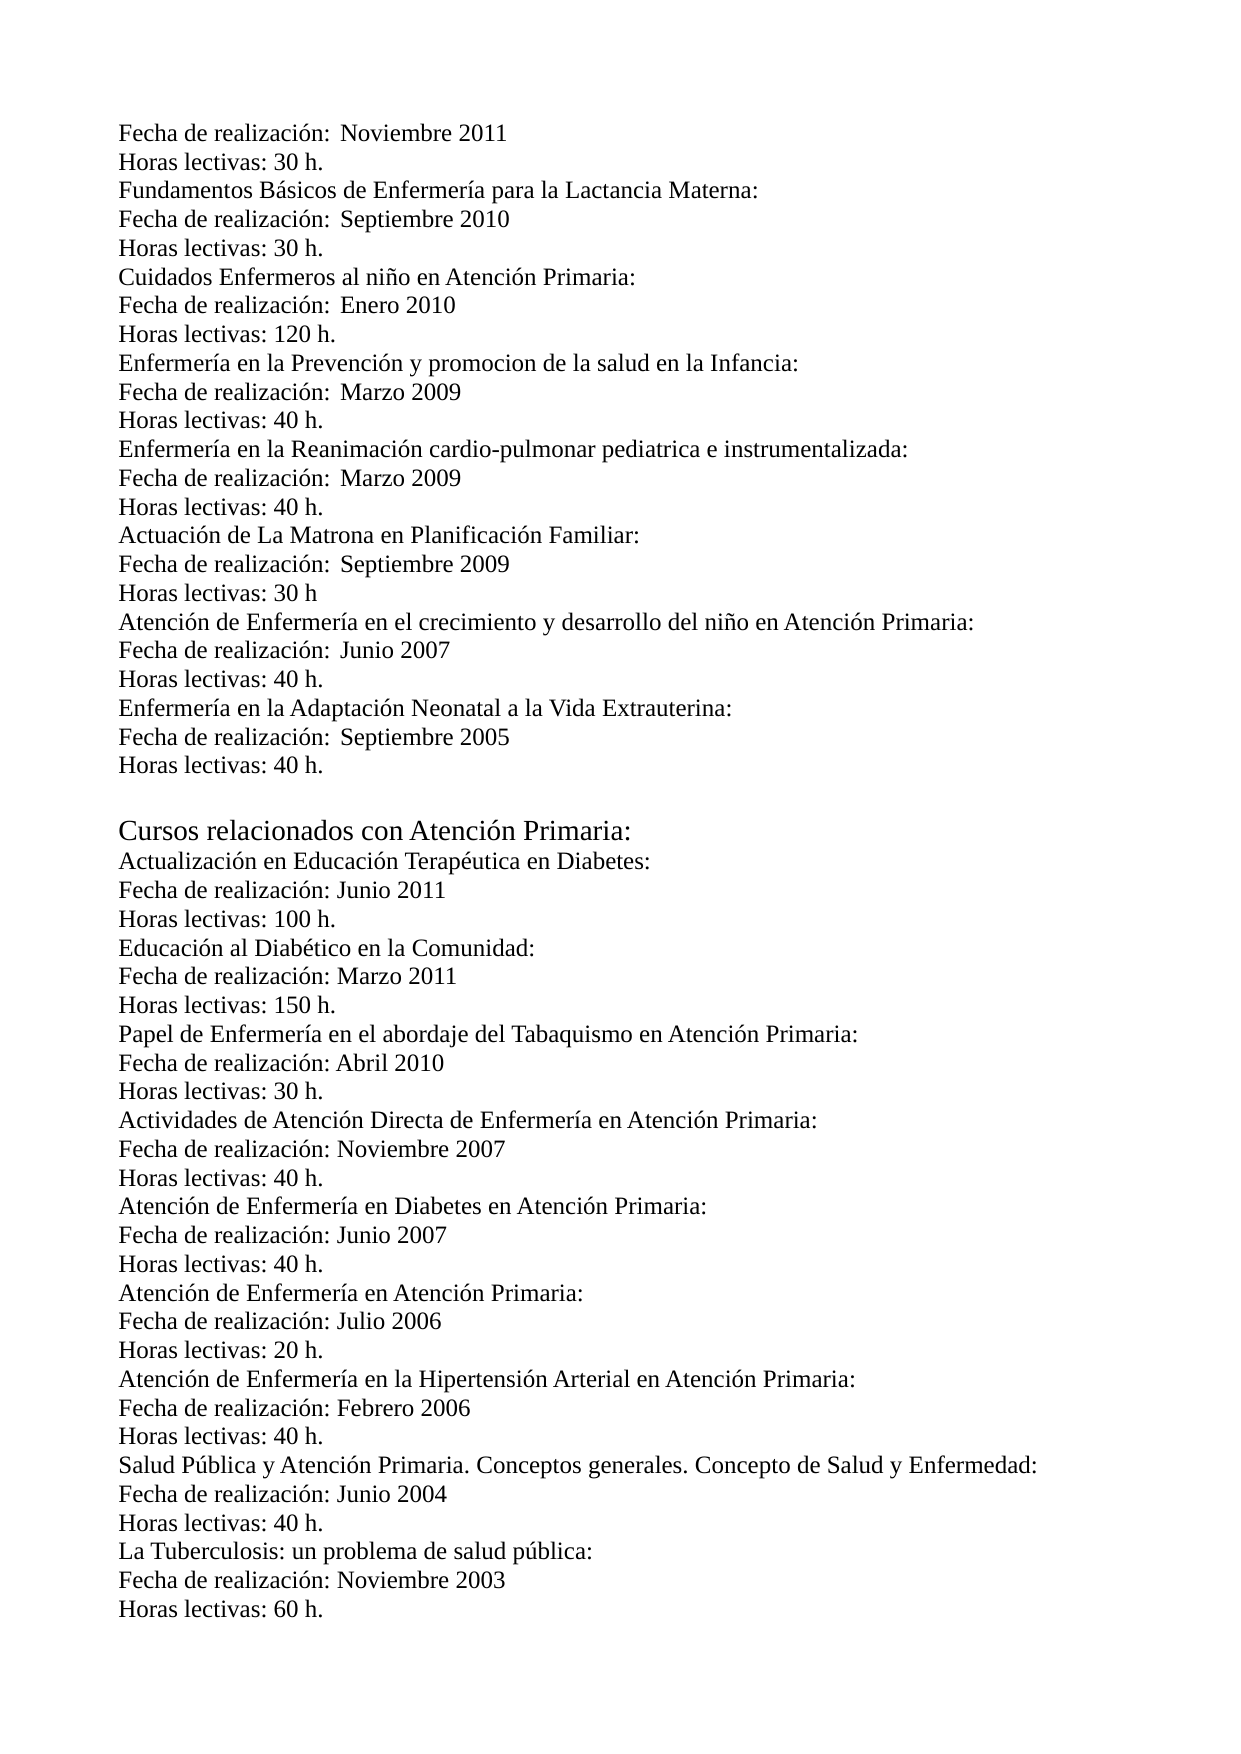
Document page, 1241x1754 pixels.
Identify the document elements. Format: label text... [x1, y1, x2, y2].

text Fecha de realización: Marzo 2011 [118, 961, 1122, 990]
text Fundamentos Básicos de Enfermería para la Lactancia Materna: [118, 176, 1122, 204]
text Horas lectivas: 150 h. [118, 990, 1122, 1019]
text Actualización en Educación Terapéutica en Diabetes: [118, 846, 1122, 875]
text Fecha de realización: Junio 2004 [118, 1479, 1122, 1508]
text Fecha de realización: Marzo 2009 [118, 463, 1122, 492]
text Enfermería en la Adaptación Neonatal a la Vida Extrauterina: [118, 693, 1122, 722]
text Horas lectivas: 30 h [118, 578, 1122, 607]
text Horas lectivas: 40 h. [118, 664, 1122, 693]
text Horas lectivas: 30 h. [118, 1076, 1122, 1105]
text Fecha de realización: Abril 2010 [118, 1048, 1122, 1076]
text Fecha de realización: Noviembre 2011 [118, 118, 1122, 147]
text Cursos relacionados con Atención Primaria: [118, 813, 1122, 846]
text Enfermería en la Prevención y promocion de la salud en la Infancia: [118, 348, 1122, 377]
text Cuidados Enfermeros al niño en Atención Primaria: [118, 262, 1122, 291]
text Fecha de realización: Junio 2007 [118, 1220, 1122, 1249]
text Enfermería en la Reanimación cardio-pulmonar pediatrica e instrumentalizada: [118, 434, 1122, 463]
text Fecha de realización: Febrero 2006 [118, 1393, 1122, 1421]
text Fecha de realización: Junio 2007 [118, 636, 1122, 664]
text Horas lectivas: 60 h. [118, 1594, 1122, 1623]
text Atención de Enfermería en la Hipertensión Arterial en Atención Primaria: [118, 1364, 1122, 1393]
text Fecha de realización: Julio 2006 [118, 1306, 1122, 1335]
text Atención de Enfermería en el crecimiento y desarrollo del niño en Atención Primaria: [118, 607, 1122, 636]
text Horas lectivas: 40 h. [118, 1508, 1122, 1536]
text Horas lectivas: 30 h. [118, 233, 1122, 262]
text Fecha de realización: Marzo 2009 [118, 377, 1122, 406]
text Horas lectivas: 40 h. [118, 1249, 1122, 1278]
text Papel de Enfermería en el abordaje del Tabaquismo en Atención Primaria: [118, 1019, 1122, 1048]
text Fecha de realización: Enero 2010 [118, 291, 1122, 319]
text Salud Pública y Atención Primaria. Conceptos generales. Concepto de Salud y Enfermedad: [118, 1450, 1122, 1479]
text Horas lectivas: 40 h. [118, 492, 1122, 521]
text Fecha de realización: Septiembre 2005 [118, 722, 1122, 751]
text Horas lectivas: 40 h. [118, 1163, 1122, 1191]
text Fecha de realización: Noviembre 2007 [118, 1134, 1122, 1163]
text Horas lectivas: 40 h. [118, 751, 1122, 779]
text Actividades de Atención Directa de Enfermería en Atención Primaria: [118, 1105, 1122, 1134]
text Fecha de realización: Septiembre 2010 [118, 204, 1122, 233]
text Actuación de La Matrona en Planificación Familiar: [118, 521, 1122, 549]
text Fecha de realización: Junio 2011 [118, 875, 1122, 904]
text Horas lectivas: 120 h. [118, 319, 1122, 348]
text Horas lectivas: 100 h. [118, 904, 1122, 933]
text La Tuberculosis: un problema de salud pública: [118, 1536, 1122, 1565]
text Horas lectivas: 40 h. [118, 1421, 1122, 1450]
text Educación al Diabético en la Comunidad: [118, 933, 1122, 961]
text Horas lectivas: 40 h. [118, 406, 1122, 434]
text Atención de Enfermería en Atención Primaria: [118, 1278, 1122, 1306]
text Atención de Enfermería en Diabetes en Atención Primaria: [118, 1191, 1122, 1220]
text Fecha de realización: Septiembre 2009 [118, 549, 1122, 578]
text Fecha de realización: Noviembre 2003 [118, 1565, 1122, 1594]
text Horas lectivas: 20 h. [118, 1335, 1122, 1364]
text Horas lectivas: 30 h. [118, 147, 1122, 176]
